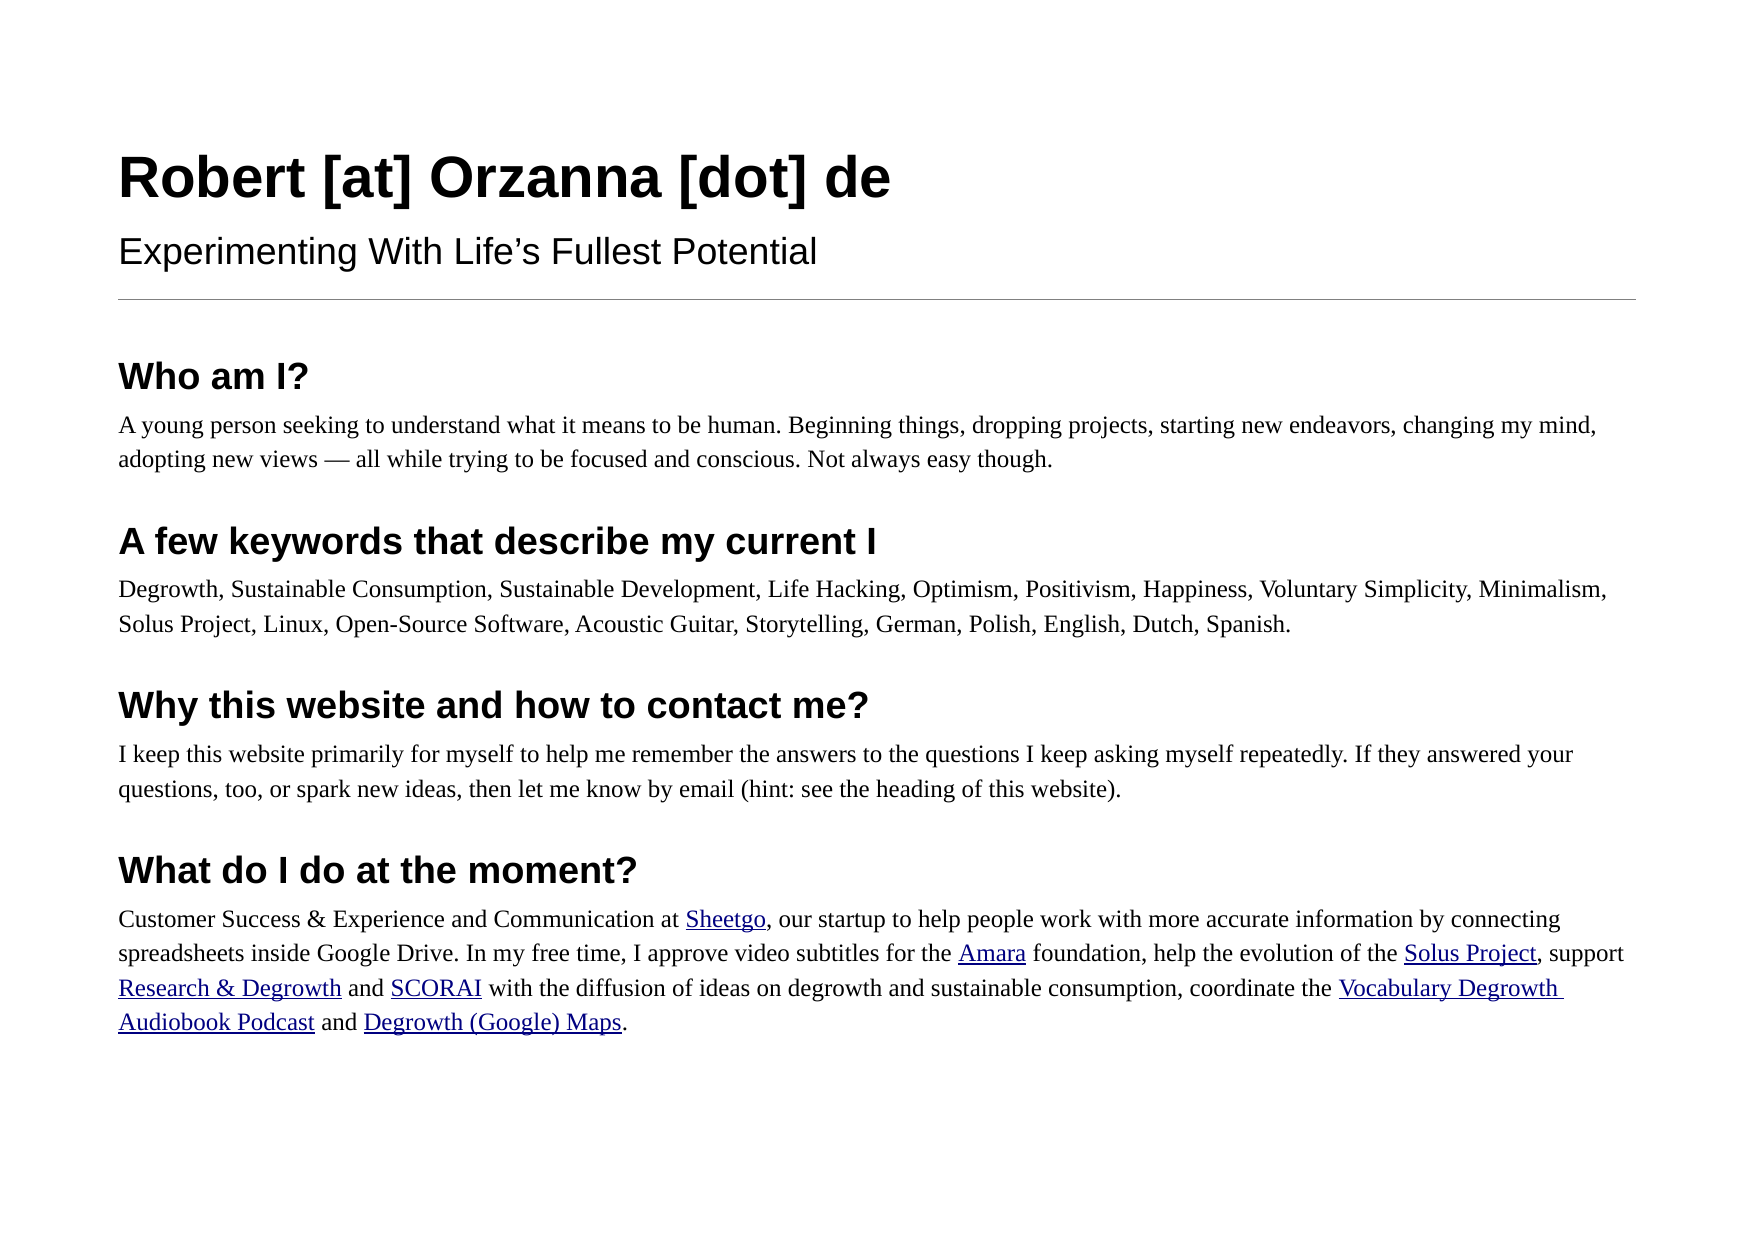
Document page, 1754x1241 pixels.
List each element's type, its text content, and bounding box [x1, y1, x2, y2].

text A young person seeking to understand what it means to be human. Beginning things, dropping projects, starting new endeavors, changing my mind, adopting new views — all while trying to be focused and conscious. Not always easy though. [118, 410, 1636, 473]
text I keep this website primarily for myself to help me remember the answers to the questions I keep asking myself repeatedly. If they answered your questions, too, or spark new ideas, then let me know by email (hint: see the heading of this website). [118, 739, 1636, 802]
subtitle Who am I? [118, 354, 1636, 397]
subtitle Experimenting With Life’s Fullest Potential [118, 229, 1636, 272]
subtitle What do I do at the moment? [118, 848, 1636, 891]
title Robert [at] Orzanna [dot] de [118, 143, 1636, 210]
text Customer Success & Experience and Communication at Sheetgo, our startup to help people work with more accurate information by connecting spreadsheets inside Google Drive. In my free time, I approve video subtitles for the Amara foundation, help the evolution of the Solus Project, support Research & Degrowth and SCORAI with the diffusion of ideas on degrowth and sustainable consumption, coordinate the Vocabulary Degrowth Audiobook Podcast and Degrowth (Google) Maps. [118, 904, 1636, 1036]
text Degrowth, Sustainable Consumption, Sustainable Development, Life Hacking, Optimism, Positivism, Happiness, Voluntary Simplicity, Minimalism, Solus Project, Linux, Open-Source Software, Acoustic Guitar, Storytelling, German, Polish, English, Dutch, Spanish. [118, 574, 1636, 638]
subtitle A few keywords that describe my current I [118, 518, 1636, 562]
subtitle Why this website and how to contact me? [118, 683, 1636, 727]
